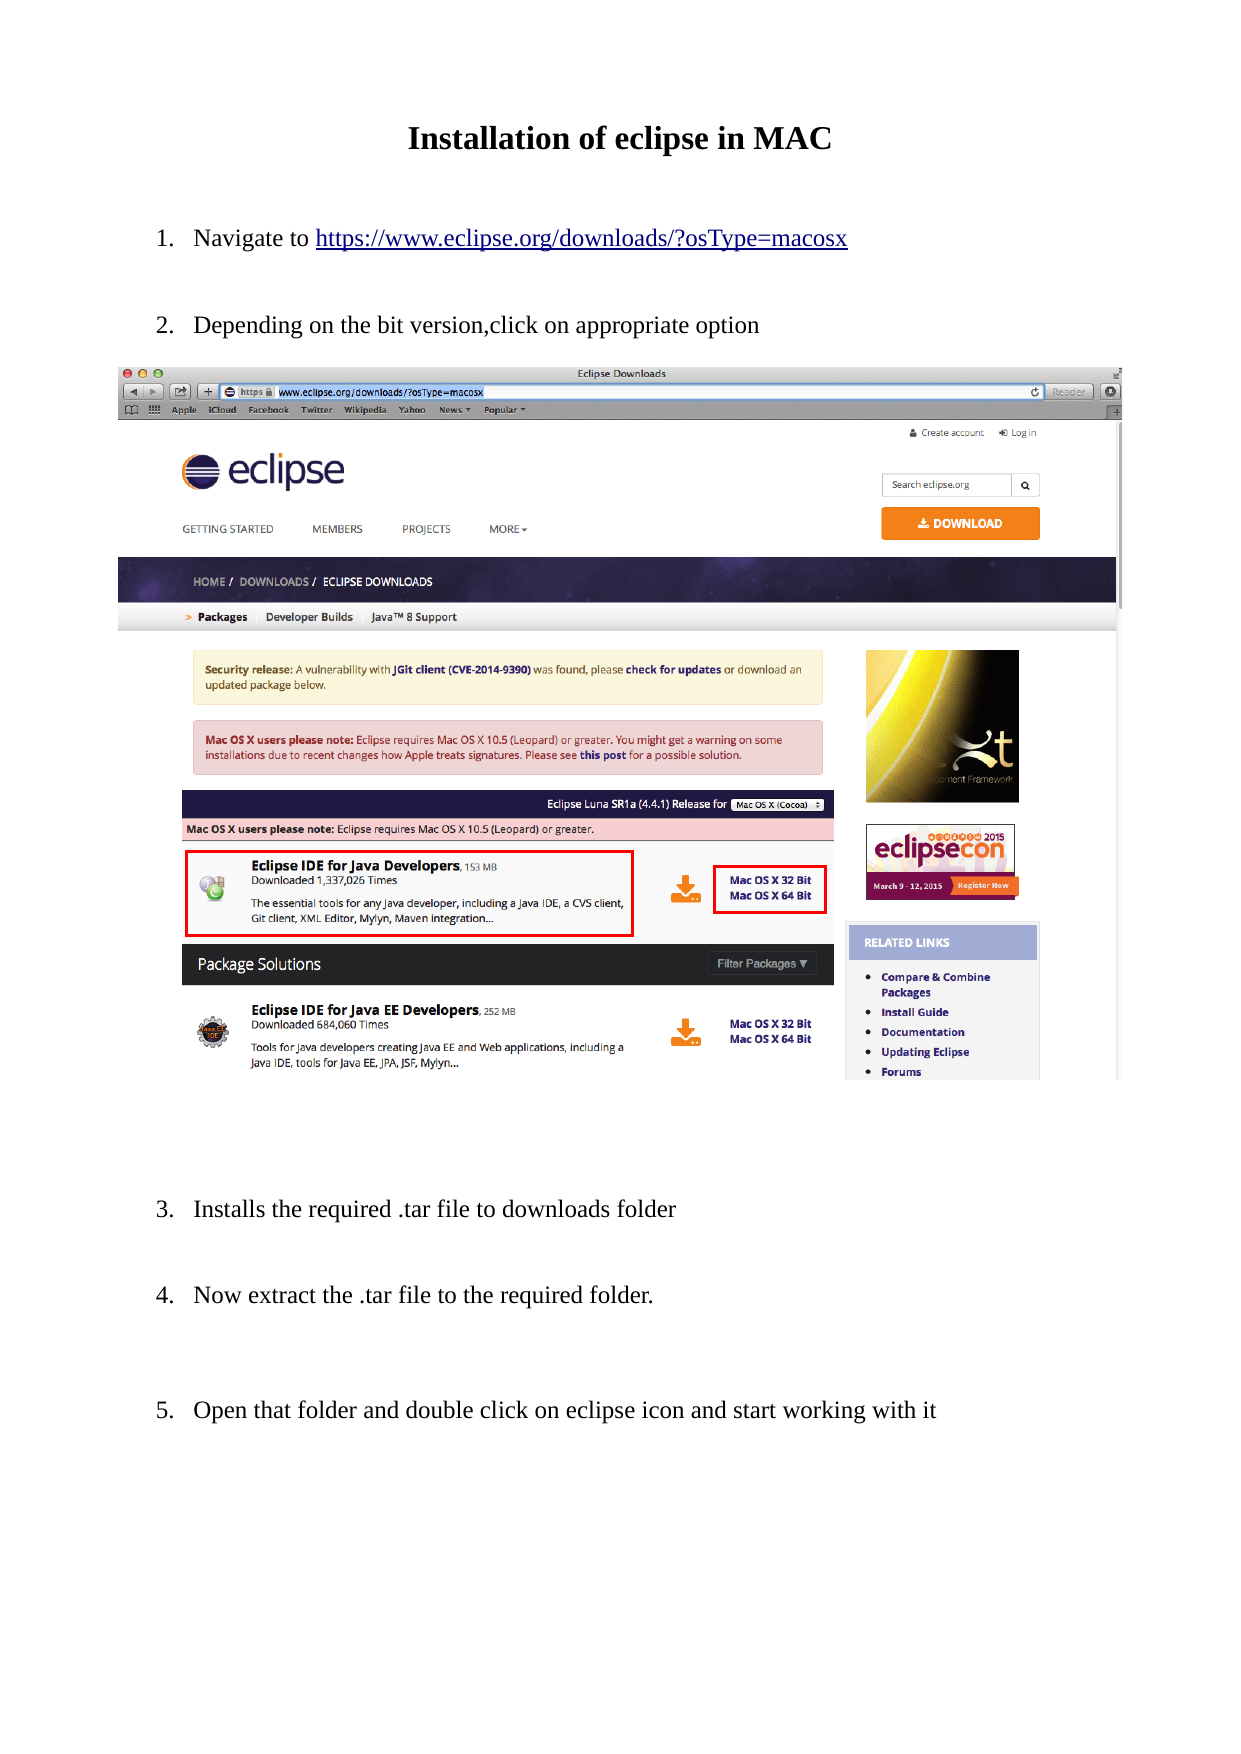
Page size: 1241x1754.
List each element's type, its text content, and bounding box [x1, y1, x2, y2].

list Navigate to https://www.eclipse.org/downloads/?osType=macosx [156, 223, 1122, 252]
list Installs the required .tar file to downloads folder [156, 1194, 1122, 1223]
list Open that folder and double click on eclipse icon and start working with it [156, 1396, 1122, 1424]
picture [118, 367, 1123, 1080]
list Now extract the .tar file to the required folder. [156, 1281, 1122, 1309]
text Installation of eclipse in MAC [118, 118, 1122, 156]
list Depending on the bit version,click on appropriate option [156, 310, 1122, 338]
